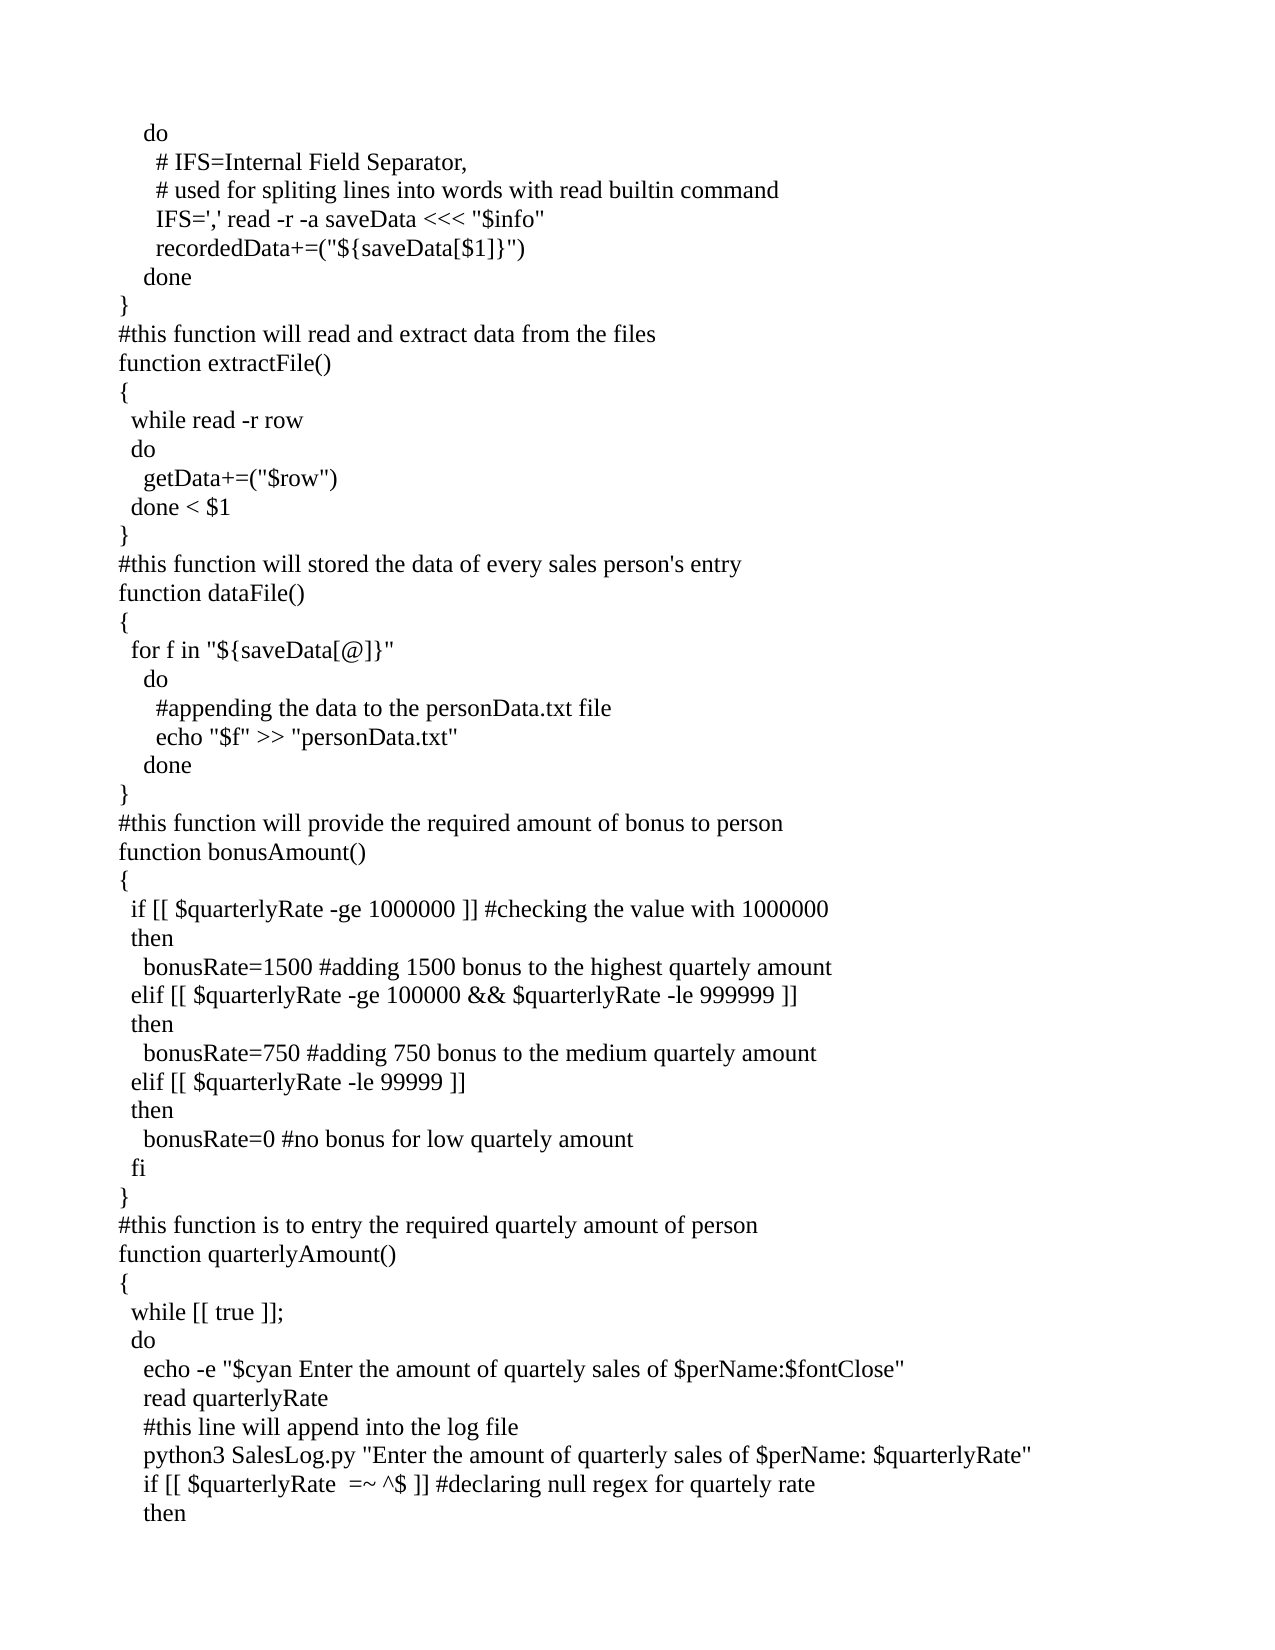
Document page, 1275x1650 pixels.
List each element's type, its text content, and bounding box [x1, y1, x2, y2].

text do [118, 118, 1157, 147]
text #this function will read and extract data from the files [118, 319, 1157, 348]
text if [[ $quarterlyRate -ge 1000000 ]] #checking the value with 1000000 [118, 894, 1157, 923]
text then [118, 1096, 1157, 1124]
text { [118, 866, 1157, 894]
text if [[ $quarterlyRate =~ ^$ ]] #declaring null regex for quartely rate [118, 1469, 1157, 1498]
text #this function is to entry the required quartely amount of person [118, 1211, 1157, 1239]
text elif [[ $quarterlyRate -le 99999 ]] [118, 1067, 1157, 1096]
text function quarterlyAmount() [118, 1239, 1157, 1268]
text then [118, 1498, 1157, 1527]
text echo "$f" >> "personData.txt" [118, 722, 1157, 751]
text read quarterlyRate [118, 1383, 1157, 1412]
text #this function will provide the required amount of bonus to person [118, 808, 1157, 837]
text bonusRate=750 #adding 750 bonus to the medium quartely amount [118, 1038, 1157, 1067]
text done [118, 262, 1157, 291]
text } [118, 291, 1157, 319]
text done [118, 751, 1157, 779]
text bonusRate=0 #no bonus for low quartely amount [118, 1124, 1157, 1153]
text while read -r row [118, 406, 1157, 434]
text recordedData+=("${saveData[$1]}") [118, 233, 1157, 262]
text IFS=',' read -r -a saveData <<< "$info" [118, 204, 1157, 233]
text function bonusAmount() [118, 837, 1157, 866]
text function dataFile() [118, 578, 1157, 607]
text fi [118, 1153, 1157, 1182]
text getData+=("$row") [118, 463, 1157, 492]
text # used for spliting lines into words with read builtin command [118, 176, 1157, 204]
text # IFS=Internal Field Separator, [118, 147, 1157, 176]
text elif [[ $quarterlyRate -ge 100000 && $quarterlyRate -le 999999 ]] [118, 981, 1157, 1009]
text echo -e "$cyan Enter the amount of quartely sales of $perName:$fontClose" [118, 1354, 1157, 1383]
text } [118, 779, 1157, 808]
text function extractFile() [118, 348, 1157, 377]
text do [118, 434, 1157, 463]
text for f in "${saveData[@]}" [118, 636, 1157, 664]
text done < $1 [118, 492, 1157, 521]
text do [118, 1326, 1157, 1354]
text do [118, 664, 1157, 693]
text #this line will append into the log file [118, 1412, 1157, 1441]
text then [118, 923, 1157, 952]
text then [118, 1009, 1157, 1038]
text #this function will stored the data of every sales person's entry [118, 549, 1157, 578]
text #appending the data to the personData.txt file [118, 693, 1157, 722]
text } [118, 521, 1157, 549]
text bonusRate=1500 #adding 1500 bonus to the highest quartely amount [118, 952, 1157, 981]
text } [118, 1182, 1157, 1211]
text { [118, 377, 1157, 406]
text while [[ true ]]; [118, 1297, 1157, 1326]
text { [118, 1268, 1157, 1297]
text { [118, 607, 1157, 636]
text python3 SalesLog.py "Enter the amount of quarterly sales of $perName: $quarterlyRate" [118, 1441, 1157, 1469]
